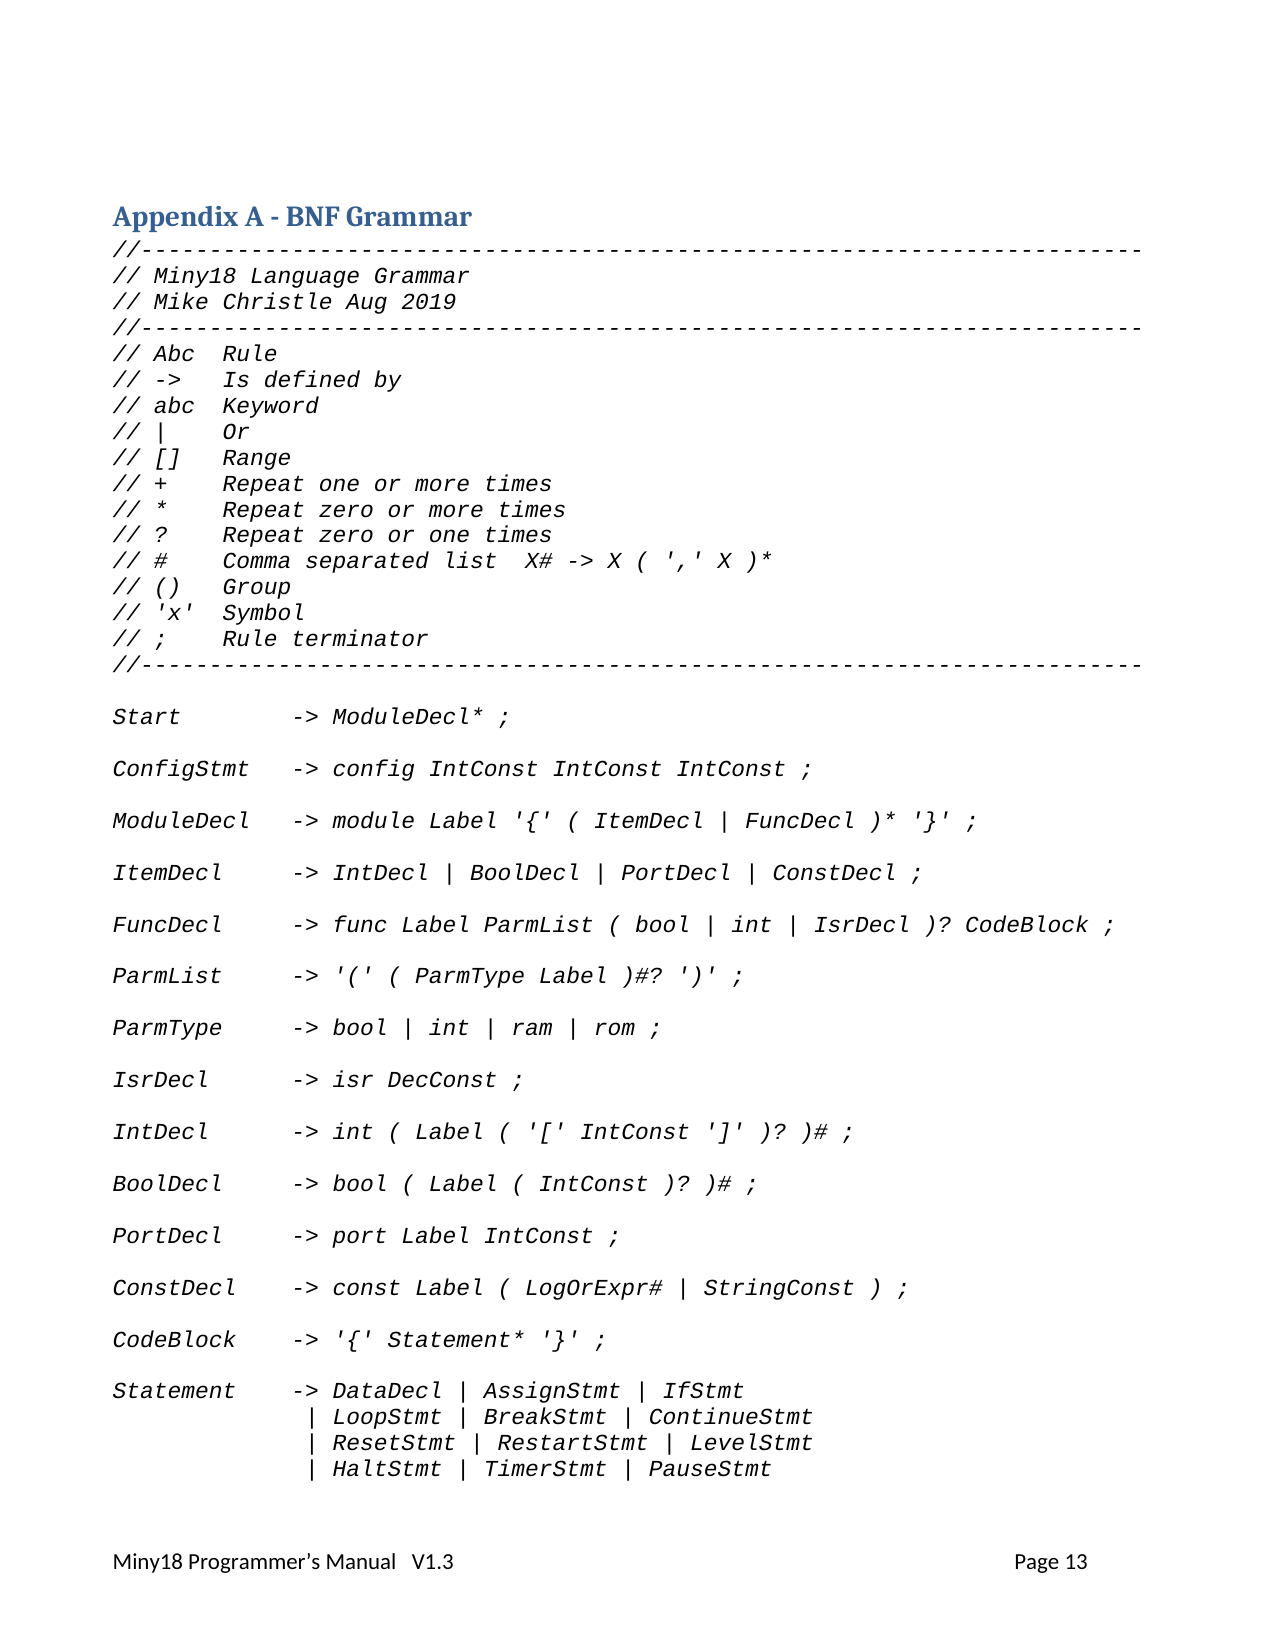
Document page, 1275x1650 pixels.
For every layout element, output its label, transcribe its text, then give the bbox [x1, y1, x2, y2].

text | LoopStmt | BreakStmt | ContinueStmt [112, 1406, 1162, 1432]
text // + Repeat one or more times [112, 472, 1162, 498]
text | HaltStmt | TimerStmt | PauseStmt [112, 1458, 1162, 1483]
text // -> Is defined by [112, 368, 1162, 394]
text ParmType -> bool | int | ram | rom ; [112, 1017, 1162, 1043]
text // | Or [112, 420, 1162, 446]
text // [] Range [112, 446, 1162, 472]
text IsrDecl -> isr DecConst ; [112, 1068, 1162, 1094]
text // Mike Christle Aug 2019 [112, 290, 1162, 316]
text Start -> ModuleDecl* ; [112, 705, 1162, 731]
text // Abc Rule [112, 342, 1162, 368]
text | ResetStmt | RestartStmt | LevelStmt [112, 1432, 1162, 1458]
text ItemDecl -> IntDecl | BoolDecl | PortDecl | ConstDecl ; [112, 861, 1162, 887]
text //------------------------------------------------------------------------- [112, 316, 1162, 342]
subtitle Appendix A - BNF Grammar [112, 200, 1162, 233]
text IntDecl -> int ( Label ( '[' IntConst ']' )? )# ; [112, 1120, 1162, 1146]
text // ; Rule terminator [112, 628, 1162, 653]
text Statement -> DataDecl | AssignStmt | IfStmt [112, 1380, 1162, 1406]
text PortDecl -> port Label IntConst ; [112, 1224, 1162, 1250]
text // ? Repeat zero or one times [112, 524, 1162, 550]
text // * Repeat zero or more times [112, 498, 1162, 524]
text ConfigStmt -> config IntConst IntConst IntConst ; [112, 757, 1162, 783]
text ConstDecl -> const Label ( LogOrExpr# | StringConst ) ; [112, 1276, 1162, 1302]
text // 'x' Symbol [112, 602, 1162, 628]
text // Miny18 Language Grammar [112, 264, 1162, 290]
text BoolDecl -> bool ( Label ( IntConst )? )# ; [112, 1172, 1162, 1198]
text // () Group [112, 576, 1162, 602]
text FuncDecl -> func Label ParmList ( bool | int | IsrDecl )? CodeBlock ; [112, 913, 1162, 939]
text //------------------------------------------------------------------------- [112, 653, 1162, 679]
text ModuleDecl -> module Label '{' ( ItemDecl | FuncDecl )* '}' ; [112, 809, 1162, 835]
text //------------------------------------------------------------------------- [112, 238, 1162, 264]
text // abc Keyword [112, 394, 1162, 420]
text CodeBlock -> '{' Statement* '}' ; [112, 1328, 1162, 1354]
text // # Comma separated list X# -> X ( ',' X )* [112, 550, 1162, 576]
text ParmList -> '(' ( ParmType Label )#? ')' ; [112, 965, 1162, 991]
